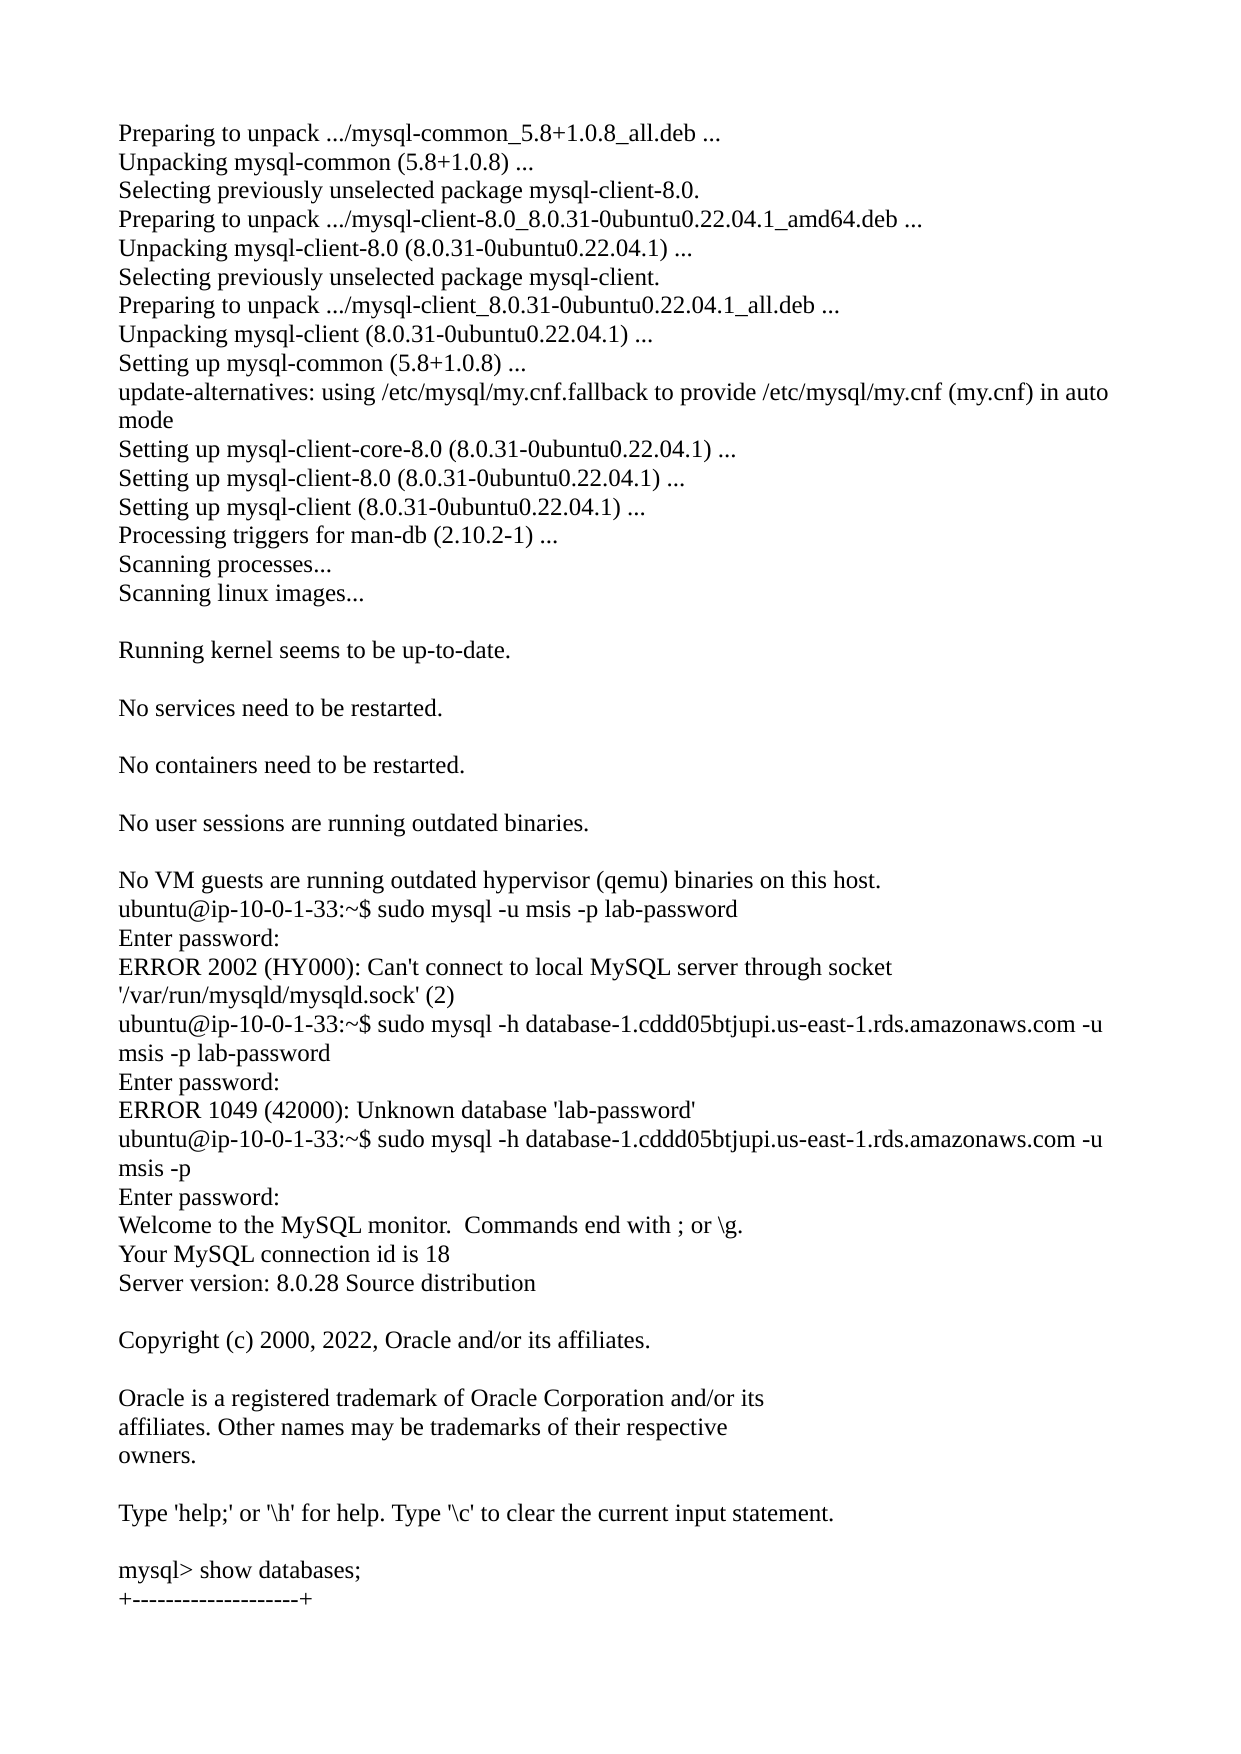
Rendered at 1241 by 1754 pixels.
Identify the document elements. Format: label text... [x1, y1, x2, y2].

text Preparing to unpack .../mysql-common_5.8+1.0.8_all.deb ... [118, 118, 1122, 147]
text Enter password: [118, 1067, 1122, 1096]
text affiliates. Other names may be trademarks of their respective [118, 1412, 1122, 1441]
text Setting up mysql-client-8.0 (8.0.31-0ubuntu0.22.04.1) ... [118, 463, 1122, 492]
text Unpacking mysql-client (8.0.31-0ubuntu0.22.04.1) ... [118, 319, 1122, 348]
text Type 'help;' or '\h' for help. Type '\c' to clear the current input statement. [118, 1498, 1122, 1527]
text No VM guests are running outdated hypervisor (qemu) binaries on this host. [118, 866, 1122, 894]
text Setting up mysql-common (5.8+1.0.8) ... [118, 348, 1122, 377]
text Welcome to the MySQL monitor. Commands end with ; or \g. [118, 1211, 1122, 1239]
text ubuntu@ip-10-0-1-33:~$ sudo mysql -h database-1.cddd05btjupi.us-east-1.rds.amazonaws.com -u msis -p [118, 1124, 1122, 1182]
text Unpacking mysql-common (5.8+1.0.8) ... [118, 147, 1122, 176]
text Scanning linux images... [118, 578, 1122, 607]
text Oracle is a registered trademark of Oracle Corporation and/or its [118, 1383, 1122, 1412]
text No containers need to be restarted. [118, 751, 1122, 779]
text No user sessions are running outdated binaries. [118, 808, 1122, 837]
text Setting up mysql-client-core-8.0 (8.0.31-0ubuntu0.22.04.1) ... [118, 434, 1122, 463]
text update-alternatives: using /etc/mysql/my.cnf.fallback to provide /etc/mysql/my.cnf (my.cnf) in auto mode [118, 377, 1122, 434]
text Unpacking mysql-client-8.0 (8.0.31-0ubuntu0.22.04.1) ... [118, 233, 1122, 262]
text Server version: 8.0.28 Source distribution [118, 1268, 1122, 1297]
text ubuntu@ip-10-0-1-33:~$ sudo mysql -h database-1.cddd05btjupi.us-east-1.rds.amazonaws.com -u msis -p lab-password [118, 1009, 1122, 1067]
text +--------------------+ [118, 1584, 1122, 1613]
text Processing triggers for man-db (2.10.2-1) ... [118, 521, 1122, 549]
text Your MySQL connection id is 18 [118, 1239, 1122, 1268]
text Scanning processes... [118, 549, 1122, 578]
text Preparing to unpack .../mysql-client_8.0.31-0ubuntu0.22.04.1_all.deb ... [118, 291, 1122, 319]
text Enter password: [118, 1182, 1122, 1211]
text owners. [118, 1441, 1122, 1469]
text ERROR 1049 (42000): Unknown database 'lab-password' [118, 1096, 1122, 1124]
text Copyright (c) 2000, 2022, Oracle and/or its affiliates. [118, 1326, 1122, 1354]
text ERROR 2002 (HY000): Can't connect to local MySQL server through socket '/var/run/mysqld/mysqld.sock' (2) [118, 952, 1122, 1009]
text ubuntu@ip-10-0-1-33:~$ sudo mysql -u msis -p lab-password [118, 894, 1122, 923]
text Preparing to unpack .../mysql-client-8.0_8.0.31-0ubuntu0.22.04.1_amd64.deb ... [118, 204, 1122, 233]
text Selecting previously unselected package mysql-client-8.0. [118, 176, 1122, 204]
text Running kernel seems to be up-to-date. [118, 636, 1122, 664]
text mysql> show databases; [118, 1556, 1122, 1584]
text Setting up mysql-client (8.0.31-0ubuntu0.22.04.1) ... [118, 492, 1122, 521]
text Enter password: [118, 923, 1122, 952]
text No services need to be restarted. [118, 693, 1122, 722]
text Selecting previously unselected package mysql-client. [118, 262, 1122, 291]
